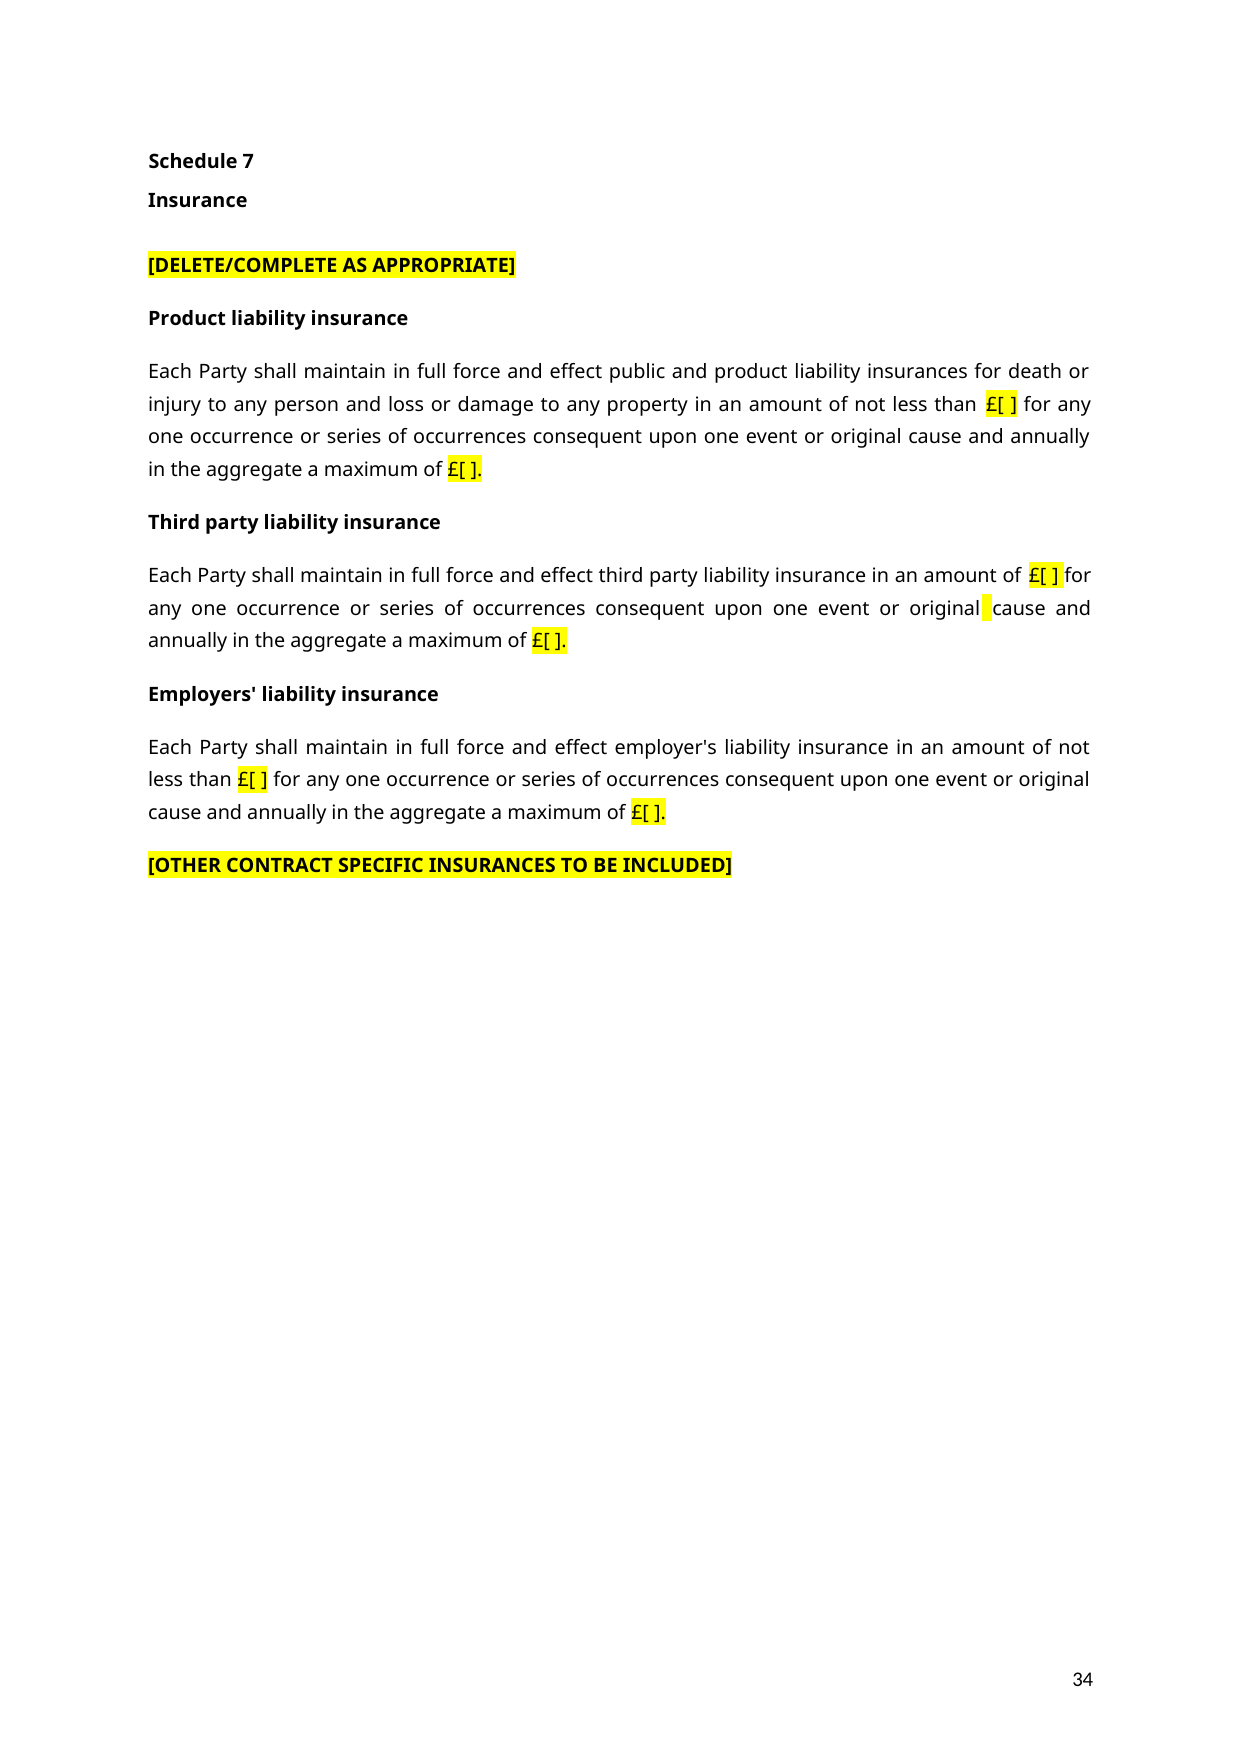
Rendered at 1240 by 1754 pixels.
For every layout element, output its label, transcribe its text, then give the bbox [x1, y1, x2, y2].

text Each Party shall maintain in full force and effect employer's liability insurance in an amount of not less than £[ ] for any one occurrence or series of occurrences consequent upon one event or original cause and annually in the aggregate a maximum of £[ ]. [148, 733, 1091, 825]
subtitle Schedule 7 [148, 147, 1093, 174]
text Insurance [148, 187, 1093, 213]
text Employers' liability insurance [148, 680, 1093, 707]
text Third party liability insurance [148, 509, 1093, 536]
text Each Party shall maintain in full force and effect third party liability insurance in an amount of £[ ] for any one occurrence or series of occurrences consequent upon one event or original cause and annually in the aggregate a maximum of £[ ]. [148, 562, 1091, 654]
text Each Party shall maintain in full force and effect public and product liability insurances for death or injury to any person and loss or damage to any property in an amount of not less than £[ ] for any one occurrence or series of occurrences consequent upon one event or original cause and annually in the aggregate a maximum of £[ ]. [148, 357, 1091, 482]
text Product liability insurance [148, 304, 1093, 331]
text [DELETE/COMPLETE AS APPROPRIATE] [148, 251, 1093, 278]
text [OTHER CONTRACT SPECIFIC INSURANCES TO BE INCLUDED] [148, 851, 1093, 878]
